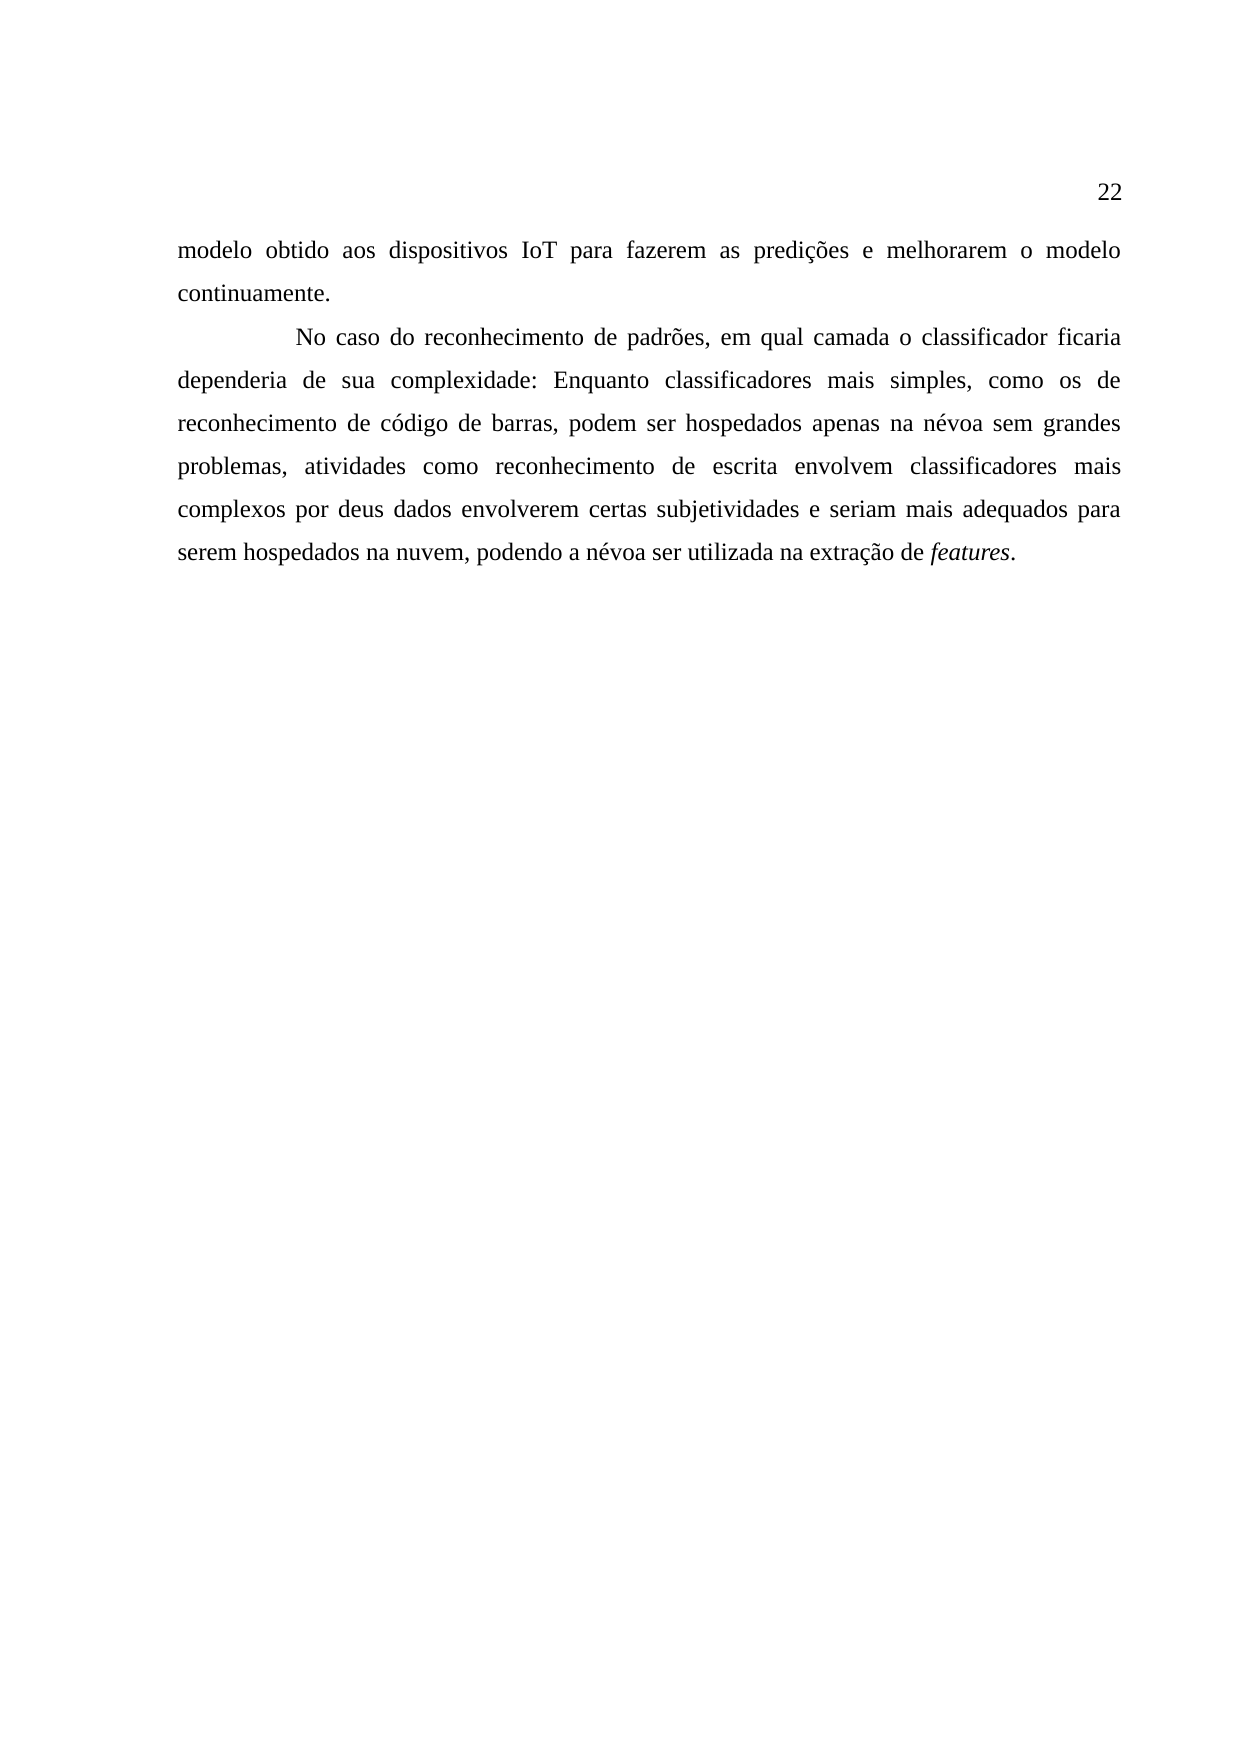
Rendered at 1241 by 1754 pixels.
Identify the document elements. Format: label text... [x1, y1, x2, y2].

text modelo obtido aos dispositivos IoT para fazerem as predições e melhorarem o modelo continuamente. [177, 235, 1122, 307]
text No caso do reconhecimento de padrões, em qual camada o classificador ficaria dependeria de sua complexidade: Enquanto classificadores mais simples, como os de reconhecimento de código de barras, podem ser hospedados apenas na névoa sem grandes problemas, atividades como reconhecimento de escrita envolvem classificadores mais complexos por deus dados envolverem certas subjetividades e seriam mais adequados para serem hospedados na nuvem, podendo a névoa ser utilizada na extração de features. [177, 322, 1122, 566]
